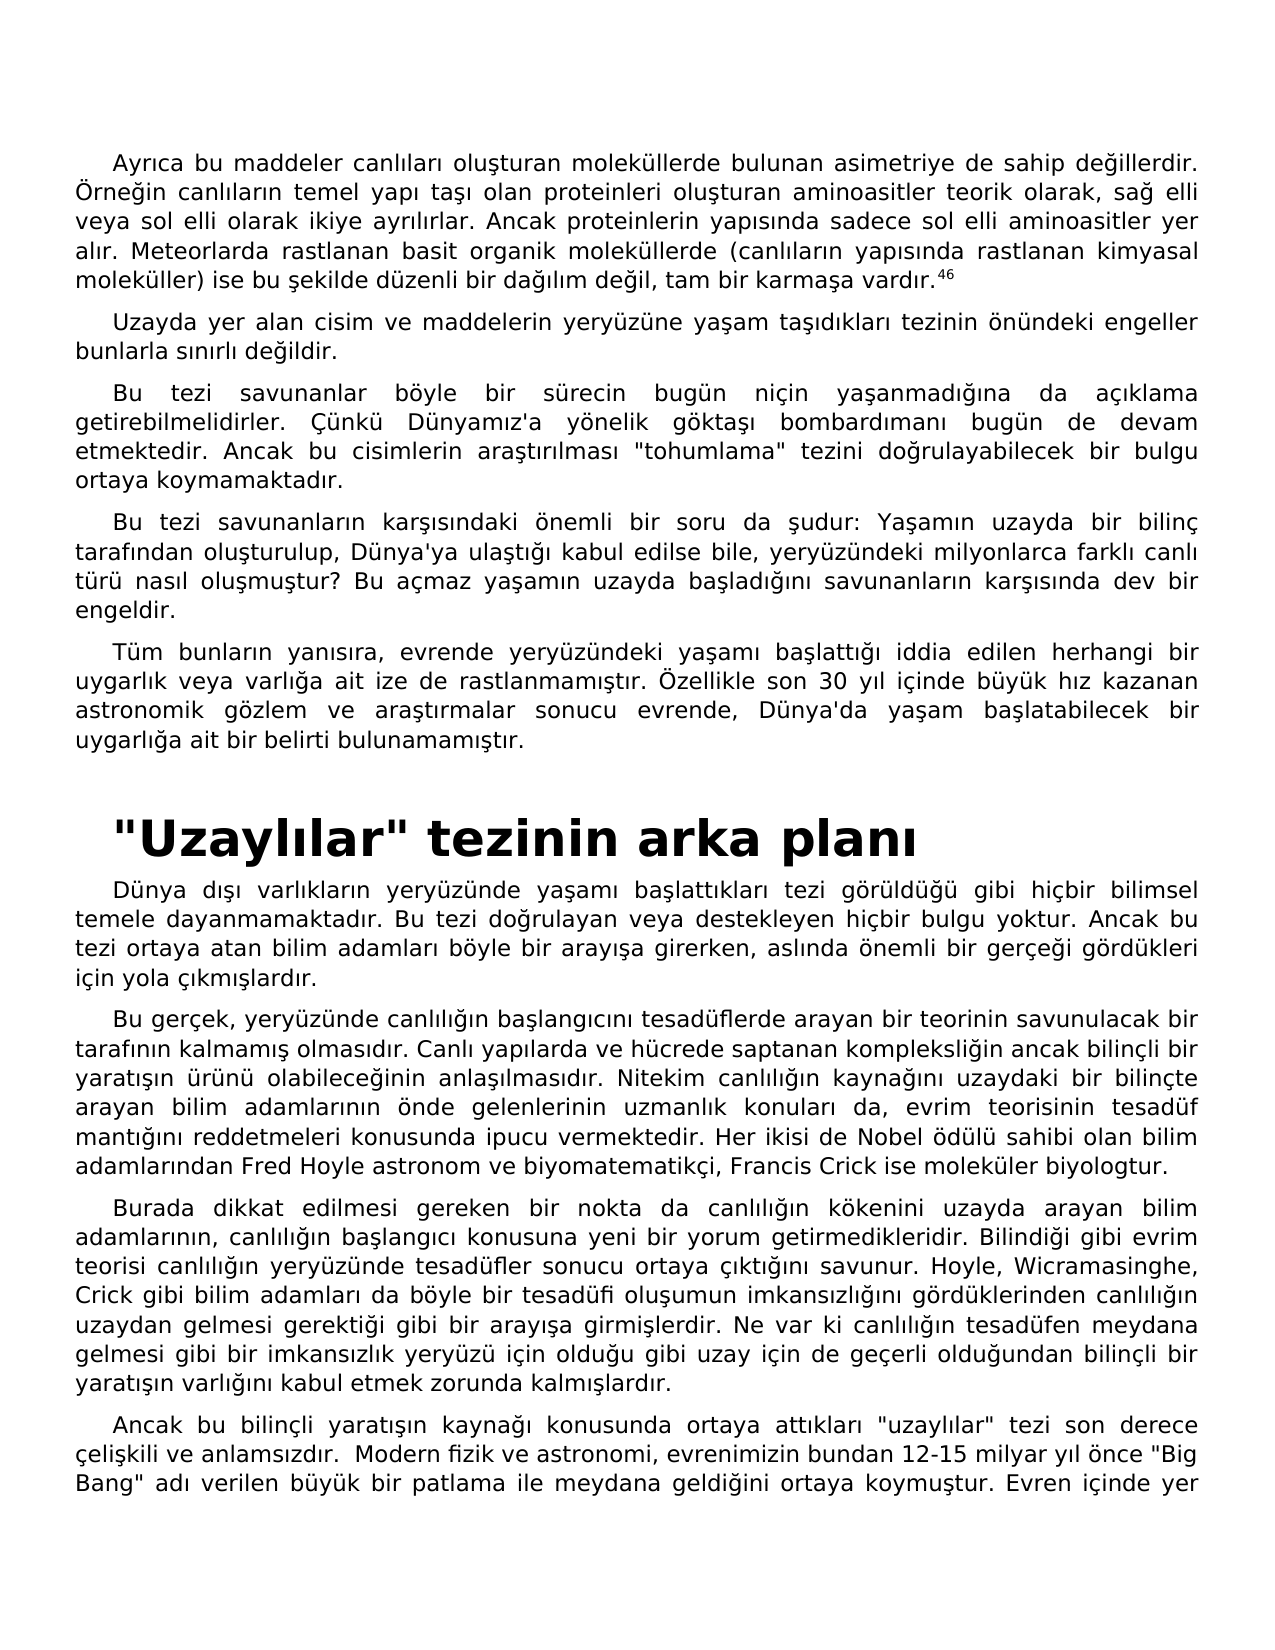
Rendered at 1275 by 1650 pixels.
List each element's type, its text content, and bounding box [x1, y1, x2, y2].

text Bu tezi savunanların karşısındaki önemli bir soru da şudur: Yaşamın uzayda bir bilinç tarafından oluşturulup, Dünya'ya ulaştığı kabul edilse bile, yeryüzündeki milyonlarca farklı canlı türü nasıl oluşmuştur? Bu açmaz yaşamın uzayda başladığını savunanların karşısında dev bir engeldir. [75, 509, 1200, 624]
text Tüm bunların yanısıra, evrende yeryüzündeki yaşamı başlattığı iddia edilen herhangi bir uygarlık veya varlığa ait ize de rastlanmamıştır. Özellikle son 30 yıl içinde büyük hız kazanan astronomik gözlem ve araştırmalar sonucu evrende, Dünya'da yaşam başlatabilecek bir uygarlığa ait bir belirti bulunamamıştır. [75, 639, 1200, 753]
text Ayrıca bu maddeler canlıları oluşturan moleküllerde bulunan asimetriye de sahip değillerdir. Örneğin canlıların temel yapı taşı olan proteinleri oluşturan aminoasitler teorik olarak, sağ elli veya sol elli olarak ikiye ayrılırlar. Ancak proteinlerin yapısında sadece sol elli aminoasitler yer alır. Meteorlarda rastlanan basit organik moleküllerde (canlıların yapısında rastlanan kimyasal moleküller) ise bu şekilde düzenli bir dağılım değil, tam bir karmaşa vardır.46 [75, 150, 1200, 294]
text Bu gerçek, yeryüzünde canlılığın başlangıcını tesadüflerde arayan bir teorinin savunulacak bir tarafının kalmamış olmasıdır. Canlı yapılarda ve hücrede saptanan kompleksliğin ancak bilinçli bir yaratışın ürünü olabileceğinin anlaşılmasıdır. Nitekim canlılığın kaynağını uzaydaki bir bilinçte arayan bilim adamlarının önde gelenlerinin uzmanlık konuları da, evrim teorisinin tesadüf mantığını reddetmeleri konusunda ipucu vermektedir. Her ikisi de Nobel ödülü sahibi olan bilim adamlarından Fred Hoyle astronom ve biyomatematikçi, Francis Crick ise moleküler biyologtur. [75, 1007, 1200, 1179]
text Uzayda yer alan cisim ve maddelerin yeryüzüne yaşam taşıdıkları tezinin önündeki engeller bunlarla sınırlı değildir. [75, 309, 1200, 365]
text Bu tezi savunanlar böyle bir sürecin bugün niçin yaşanmadığına da açıklama getirebilmelidirler. Çünkü Dünyamız'a yönelik göktaşı bombardımanı bugün de devam etmektedir. Ancak bu cisimlerin araştırılması "tohumlama" tezini doğrulayabilecek bir bulgu ortaya koymamaktadır. [75, 380, 1200, 494]
subtitle "Uzaylılar" tezinin arka planı [112, 810, 1200, 869]
text Burada dikkat edilmesi gereken bir nokta da canlılığın kökenini uzayda arayan bilim adamlarının, canlılığın başlangıcı konusuna yeni bir yorum getirmedikleridir. Bilindiği gibi evrim teorisi canlılığın yeryüzünde tesadüfler sonucu ortaya çıktığını savunur. Hoyle, Wicramasinghe, Crick gibi bilim adamları da böyle bir tesadüfi oluşumun imkansızlığını gördüklerinden canlılığın uzaydan gelmesi gerektiği gibi bir arayışa girmişlerdir. Ne var ki canlılığın tesadüfen meydana gelmesi gibi bir imkansızlık yeryüzü için olduğu gibi uzay için de geçerli olduğundan bilinçli bir yaratışın varlığını kabul etmek zorunda kalmışlardır. [75, 1195, 1200, 1397]
text Ancak bu bilinçli yaratışın kaynağı konusunda ortaya attıkları "uzaylılar" tezi son derece çelişkili ve anlamsızdır. Modern fizik ve astronomi, evrenimizin bundan 12-15 milyar yıl önce "Big Bang" adı verilen büyük bir patlama ile meydana geldiğini ortaya koymuştur. Evren içinde yer [75, 1412, 1200, 1497]
text Dünya dışı varlıkların yeryüzünde yaşamı başlattıkları tezi görüldüğü gibi hiçbir bilimsel temele dayanmamaktadır. Bu tezi doğrulayan veya destekleyen hiçbir bulgu yoktur. Ancak bu tezi ortaya atan bilim adamları böyle bir arayışa girerken, aslında önemli bir gerçeği gördükleri için yola çıkmışlardır. [75, 877, 1200, 991]
